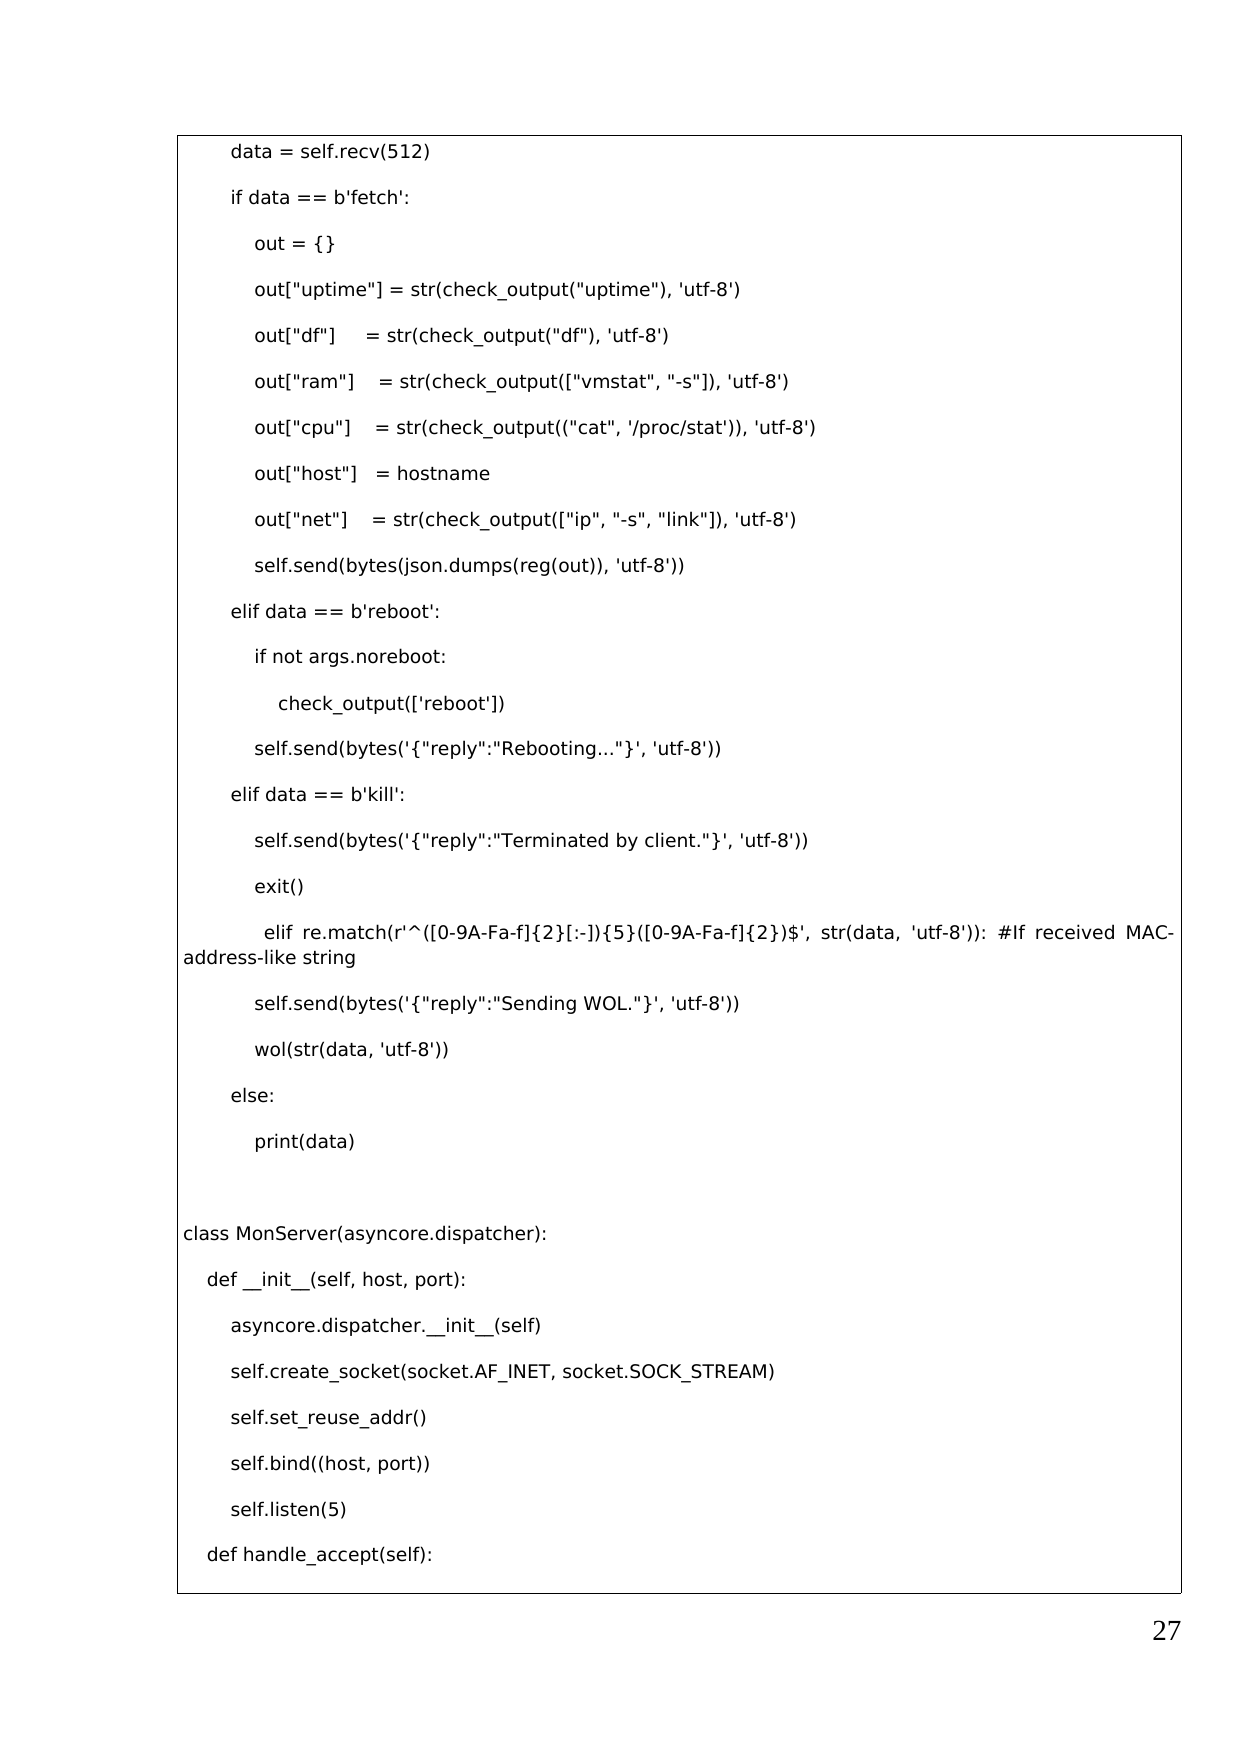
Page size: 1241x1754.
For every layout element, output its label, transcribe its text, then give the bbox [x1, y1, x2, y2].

table_header data = self.recv(512) if data == b'fetch': out = {} out["uptime"] = str(check_output("uptime"), 'utf-8') out["df"] = str(check_output("df"), 'utf-8') out["ram"] = str(check_output(["vmstat", "-s"]), 'utf-8') out["cpu"] = str(check_output(("cat", '/proc/stat')), 'utf-8') out["host"] = hostname out["net"] = str(check_output(["ip", "-s", "link"]), 'utf-8') self.send(bytes(json.dumps(reg(out)), 'utf-8')) elif data == b'reboot': if not args.noreboot: check_output(['reboot']) self.send(bytes('{"reply":"Rebooting..."}', 'utf-8')) elif data == b'kill': self.send(bytes('{"reply":"Terminated by client."}', 'utf-8')) exit() elif re.match(r'^([0-9A-Fa-f]{2}[:-]){5}([0-9A-Fa-f]{2})$', str(data, 'utf-8')): #If received MAC-address-like string self.send(bytes('{"reply":"Sending WOL."}', 'utf-8')) wol(str(data, 'utf-8')) else: print(data) class MonServer(asyncore.dispatcher): def __init__(self, host, port): asyncore.dispatcher.__init__(self) self.create_socket(socket.AF_INET, socket.SOCK_STREAM) self.set_reuse_addr() self.bind((host, port)) self.listen(5) def handle_accept(self): [178, 136, 1181, 1593]
